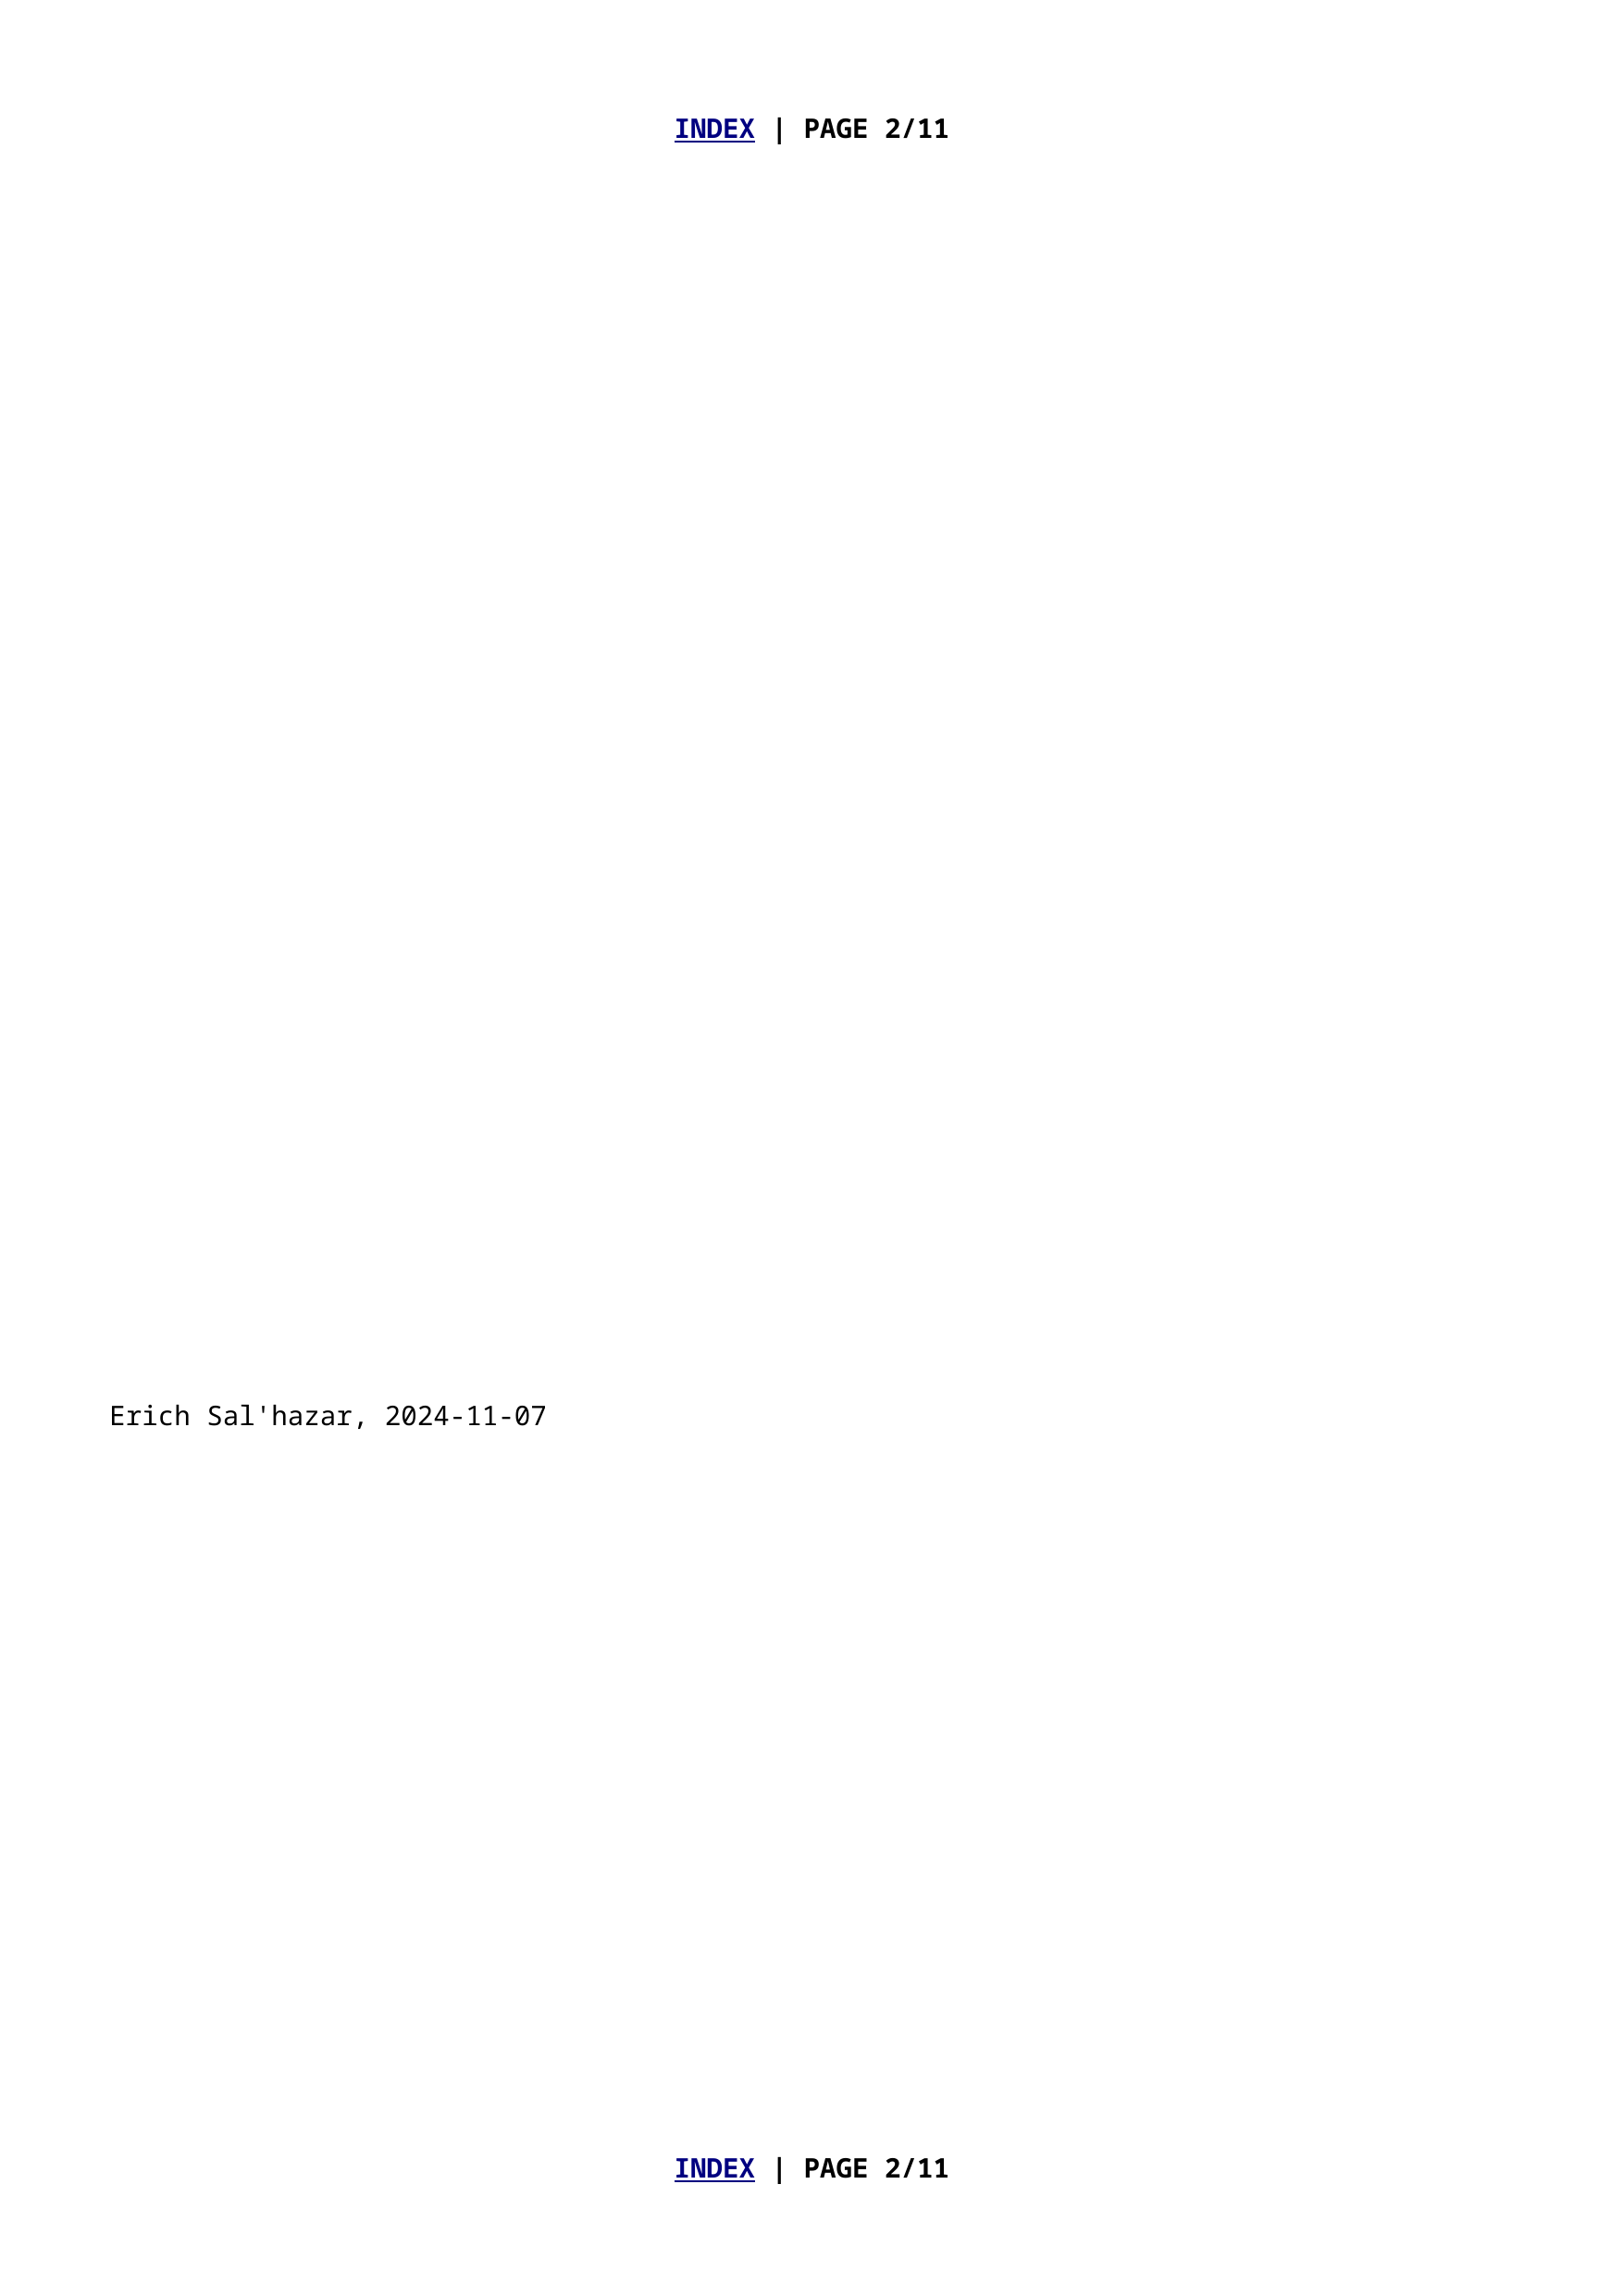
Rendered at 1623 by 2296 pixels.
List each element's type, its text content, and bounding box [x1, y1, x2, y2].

text Erich Sal'hazar, 2024-11-07 [109, 1396, 1514, 1433]
